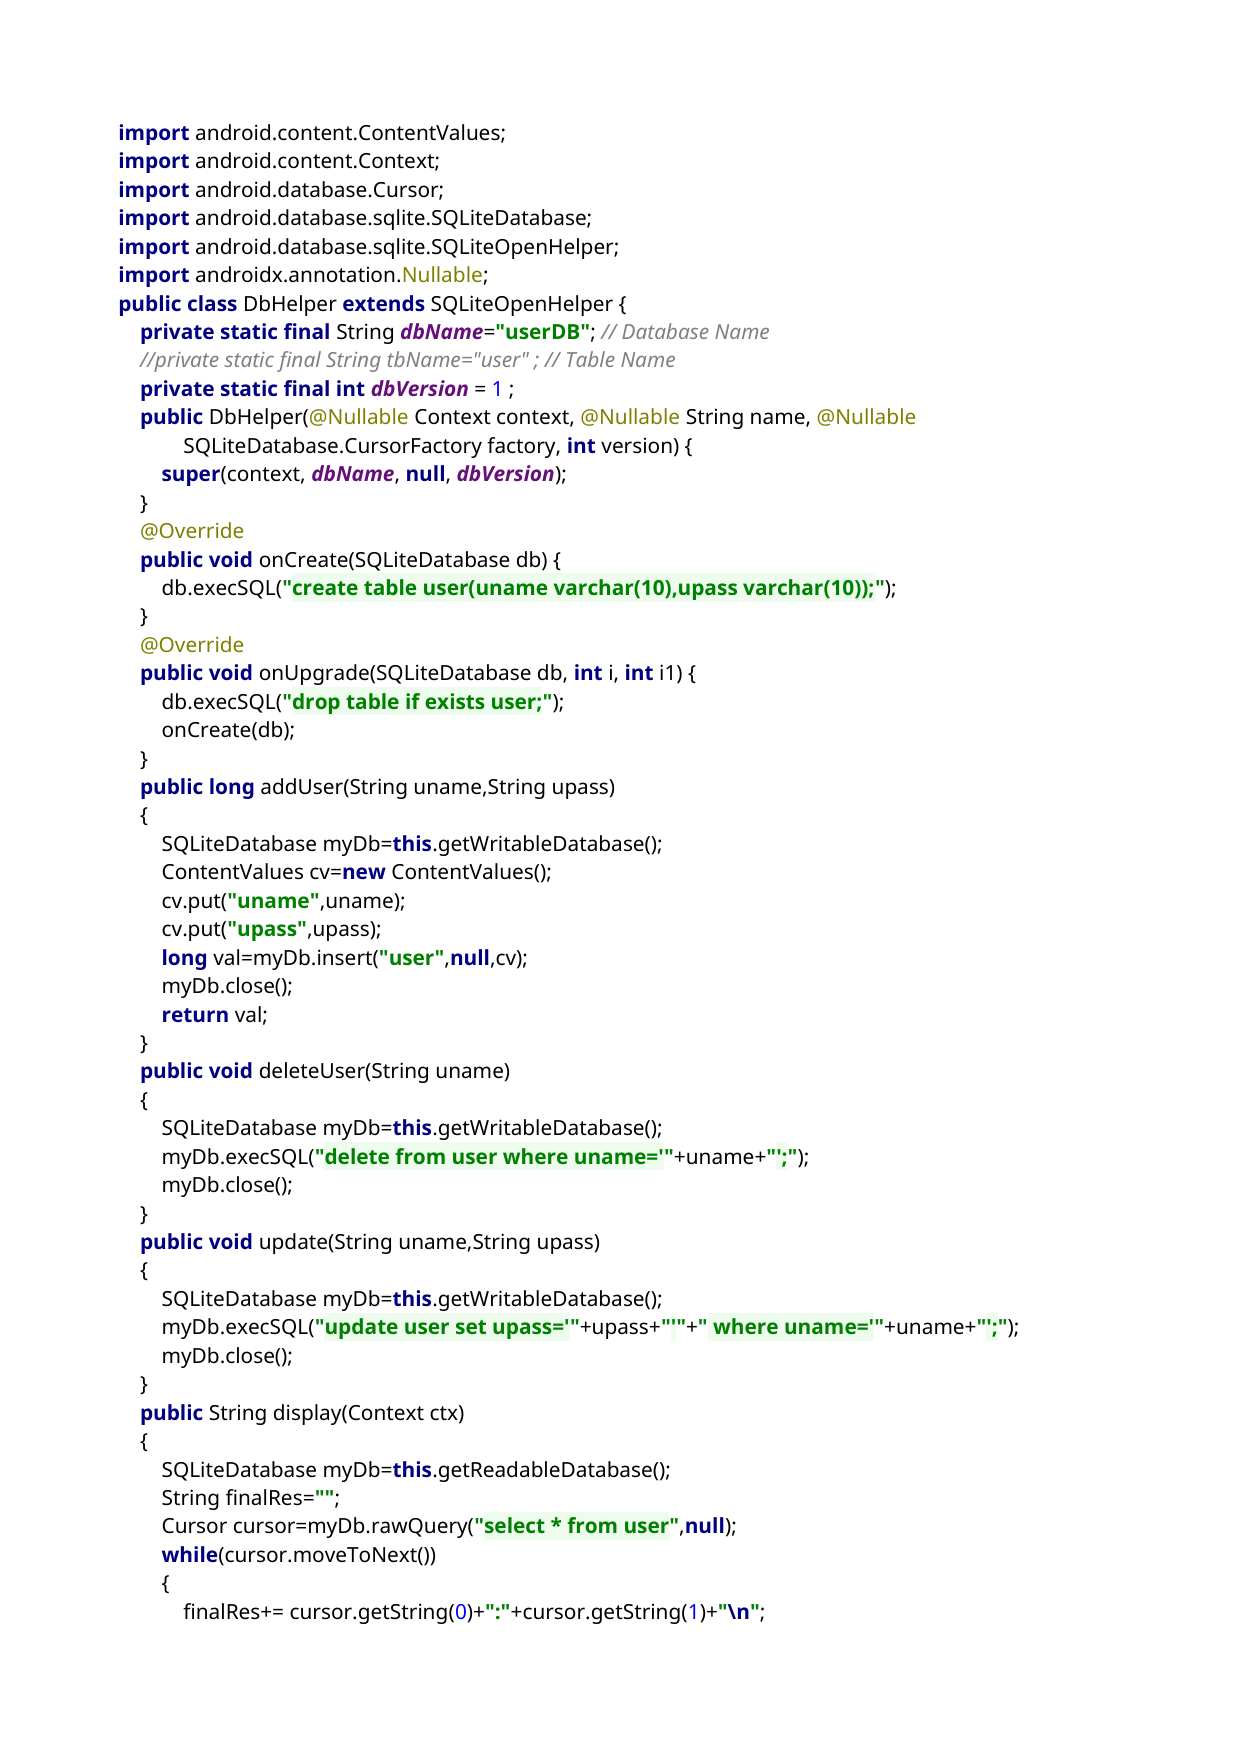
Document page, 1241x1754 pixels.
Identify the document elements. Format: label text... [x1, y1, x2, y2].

text import android.content.ContentValues; import android.content.Context; import android.database.Cursor; import android.database.sqlite.SQLiteDatabase; import android.database.sqlite.SQLiteOpenHelper; import androidx.annotation.Nullable; public class DbHelper extends SQLiteOpenHelper { private static final String dbName="userDB"; // Database Name //private static final String tbName="user" ; // Table Name private static final int dbVersion = 1 ; public DbHelper(@Nullable Context context, @Nullable String name, @Nullable SQLiteDatabase.CursorFactory factory, int version) { super(context, dbName, null, dbVersion); } @Override public void onCreate(SQLiteDatabase db) { db.execSQL("create table user(uname varchar(10),upass varchar(10));"); } @Override public void onUpgrade(SQLiteDatabase db, int i, int i1) { db.execSQL("drop table if exists user;"); onCreate(db); } public long addUser(String uname,String upass) { SQLiteDatabase myDb=this.getWritableDatabase(); ContentValues cv=new ContentValues(); cv.put("uname",uname); cv.put("upass",upass); long val=myDb.insert("user",null,cv); myDb.close(); return val; } public void deleteUser(String uname) { SQLiteDatabase myDb=this.getWritableDatabase(); myDb.execSQL("delete from user where uname='"+uname+"';"); myDb.close(); } public void update(String uname,String upass) { SQLiteDatabase myDb=this.getWritableDatabase(); myDb.execSQL("update user set upass='"+upass+"'"+" where uname='"+uname+"';"); myDb.close(); } public String display(Context ctx) { SQLiteDatabase myDb=this.getReadableDatabase(); String finalRes=""; Cursor cursor=myDb.rawQuery("select * from user",null); while(cursor.moveToNext()) { finalRes+= cursor.getString(0)+":"+cursor.getString(1)+"\n"; [118, 118, 1122, 1625]
